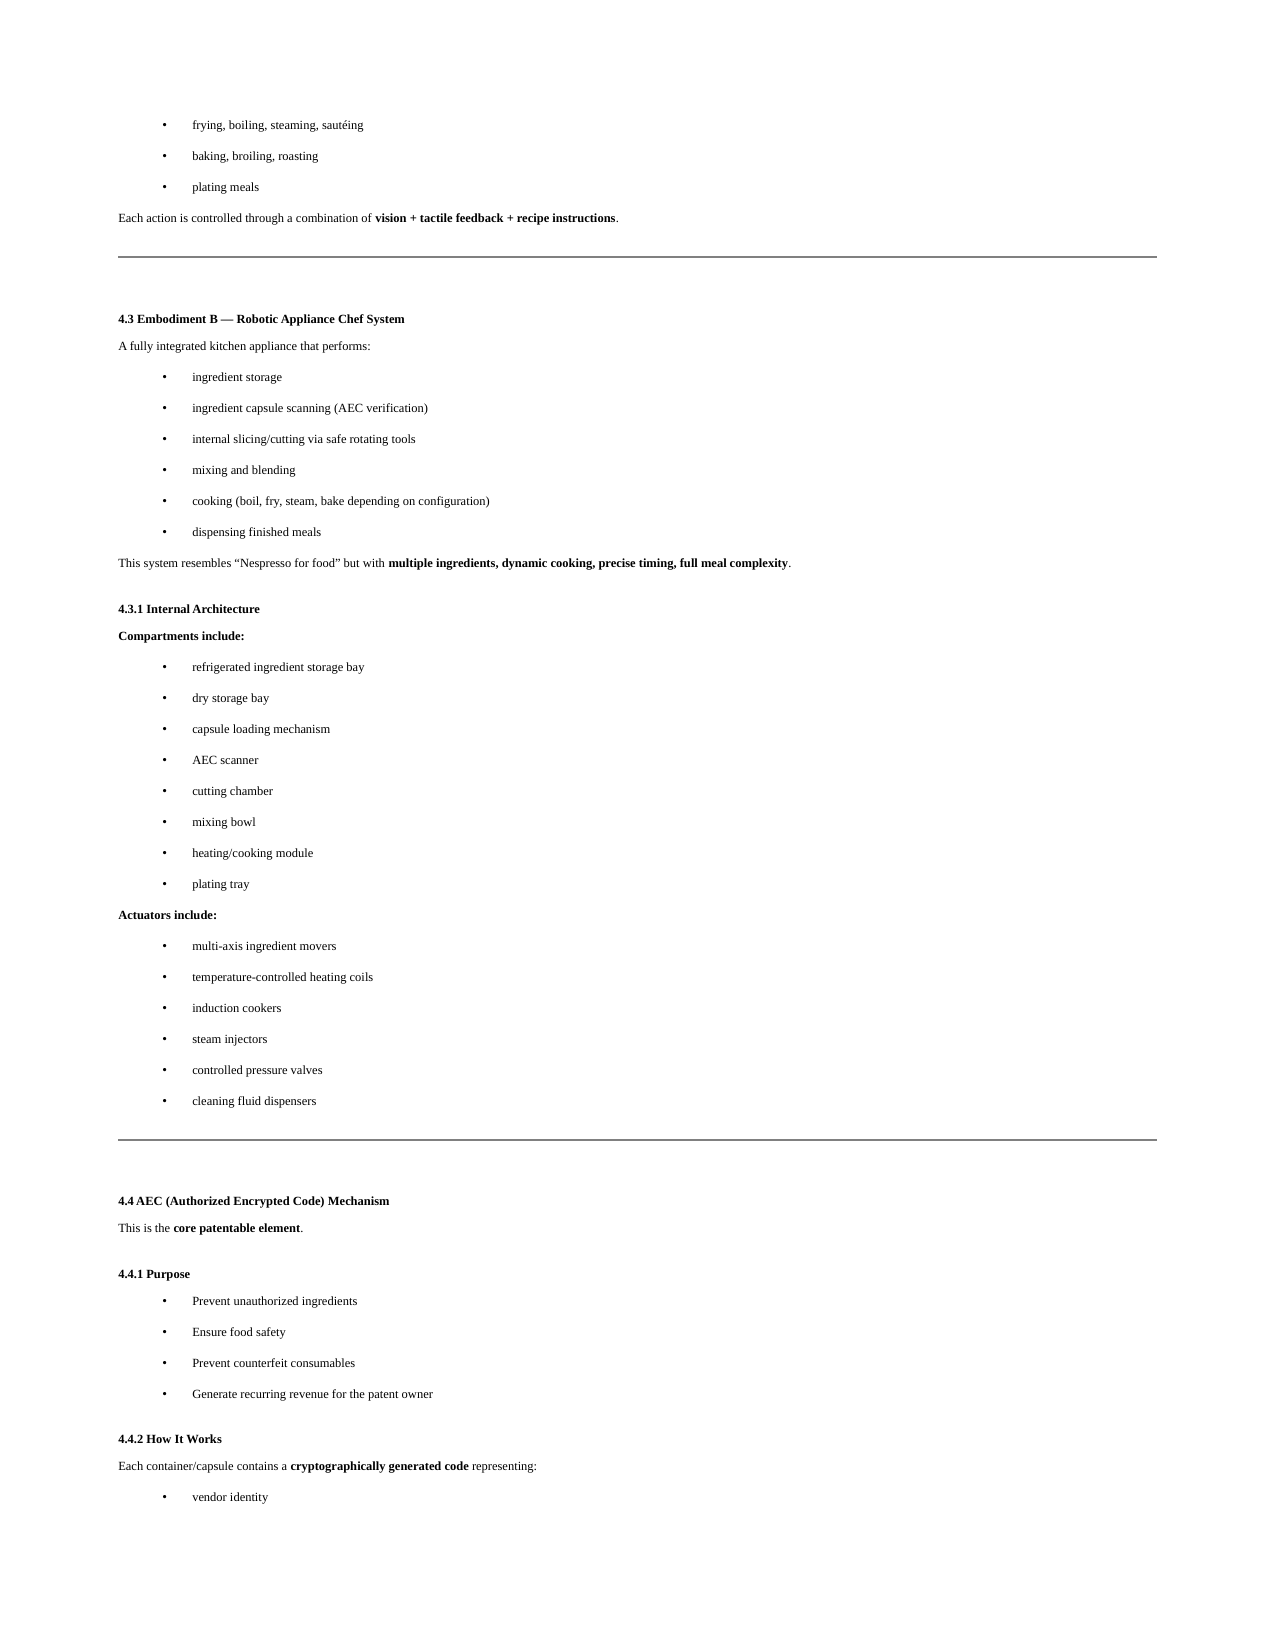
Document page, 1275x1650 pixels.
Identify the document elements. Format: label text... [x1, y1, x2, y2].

list temperature-controlled heating coils [162, 970, 1157, 984]
list frying, boiling, steaming, sautéing [162, 118, 1157, 132]
text This system resembles “Nespresso for food” but with multiple ingredients, dynamic cooking, precise timing, full meal complexity. [118, 556, 1157, 570]
list multi-axis ingredient movers [162, 939, 1157, 953]
text Each action is controlled through a combination of vision + tactile feedback + recipe instructions. [118, 211, 1157, 226]
text A fully integrated kitchen appliance that performs: [118, 338, 1157, 353]
list Ensure food safety [162, 1324, 1157, 1339]
list capsule loading mechanism [162, 721, 1157, 736]
list mixing and blending [162, 463, 1157, 477]
subtitle 4.4.1 Purpose [118, 1267, 1157, 1281]
list ingredient capsule scanning (AEC verification) [162, 401, 1157, 415]
list plating tray [162, 877, 1157, 891]
list heating/cooking module [162, 846, 1157, 860]
subtitle 4.4.2 How It Works [118, 1432, 1157, 1447]
list vendor identity [162, 1490, 1157, 1504]
list dispensing finished meals [162, 525, 1157, 539]
list cooking (boil, fry, steam, bake depending on configuration) [162, 494, 1157, 508]
list dry storage bay [162, 690, 1157, 705]
list cleaning fluid dispensers [162, 1094, 1157, 1108]
list AEC scanner [162, 752, 1157, 767]
list baking, broiling, roasting [162, 149, 1157, 163]
list controlled pressure valves [162, 1063, 1157, 1077]
subtitle 4.4 AEC (Authorized Encrypted Code) Mechanism [118, 1194, 1157, 1208]
list internal slicing/cutting via safe rotating tools [162, 432, 1157, 446]
list induction cookers [162, 1001, 1157, 1015]
subtitle 4.3.1 Internal Architecture [118, 601, 1157, 616]
text Actuators include: [118, 908, 1157, 922]
list Prevent unauthorized ingredients [162, 1293, 1157, 1308]
text This is the core patentable element. [118, 1221, 1157, 1235]
list mixing bowl [162, 814, 1157, 829]
list Prevent counterfeit consumables [162, 1356, 1157, 1370]
list Generate recurring revenue for the patent owner [162, 1387, 1157, 1401]
text Each container/capsule contains a cryptographically generated code representing: [118, 1459, 1157, 1473]
list steam injectors [162, 1032, 1157, 1046]
subtitle 4.3 Embodiment B — Robotic Appliance Chef System [118, 312, 1157, 326]
text Compartments include: [118, 628, 1157, 643]
list refrigerated ingredient storage bay [162, 659, 1157, 674]
list plating meals [162, 180, 1157, 194]
list ingredient storage [162, 369, 1157, 384]
list cutting chamber [162, 783, 1157, 798]
